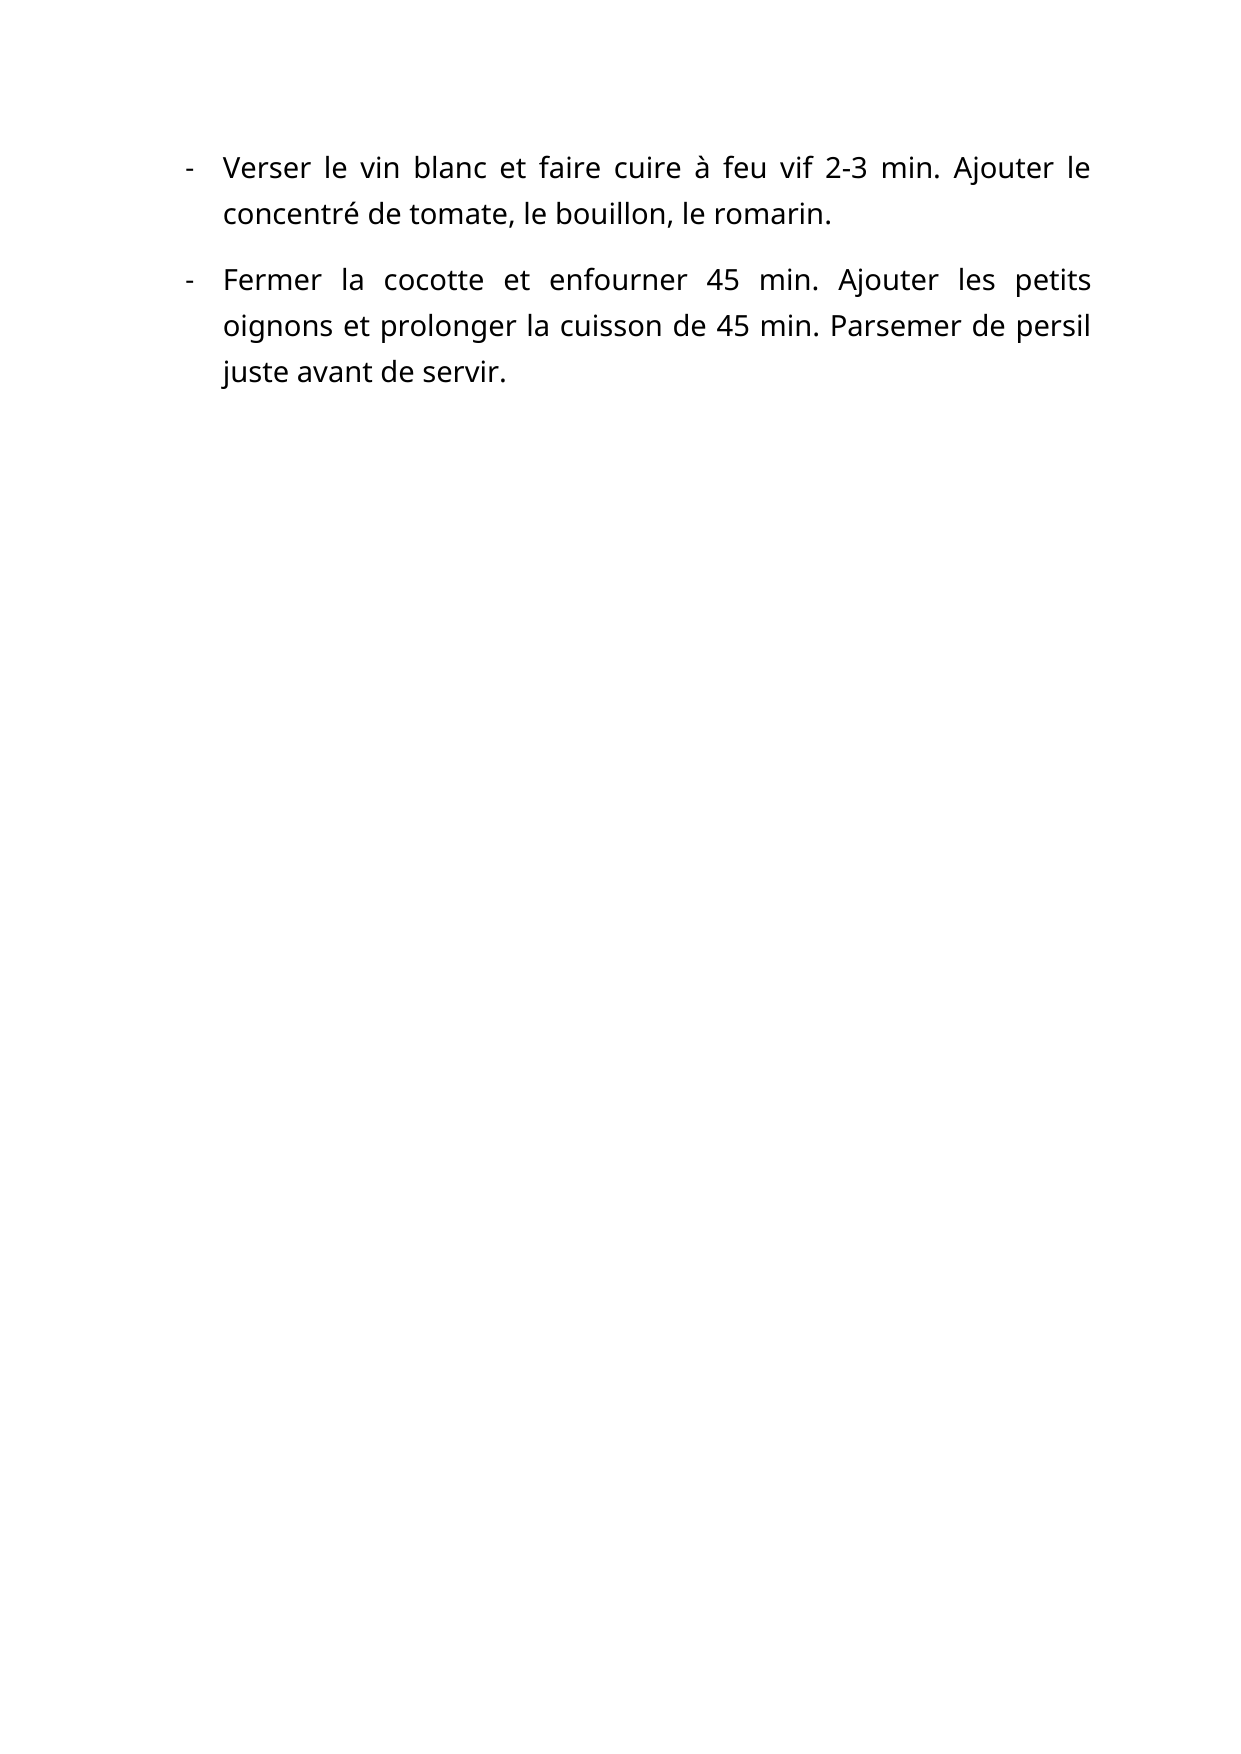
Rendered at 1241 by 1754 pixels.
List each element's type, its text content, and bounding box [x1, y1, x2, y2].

list Fermer la cocotte et enfourner 45 min. Ajouter les petits oignons et prolonger la cuisson de 45 min. Parsemer de persil juste avant de servir. [185, 260, 1093, 391]
list Verser le vin blanc et faire cuire à feu vif 2-3 min. Ajouter le concentré de tomate, le bouillon, le romarin. [185, 148, 1093, 233]
